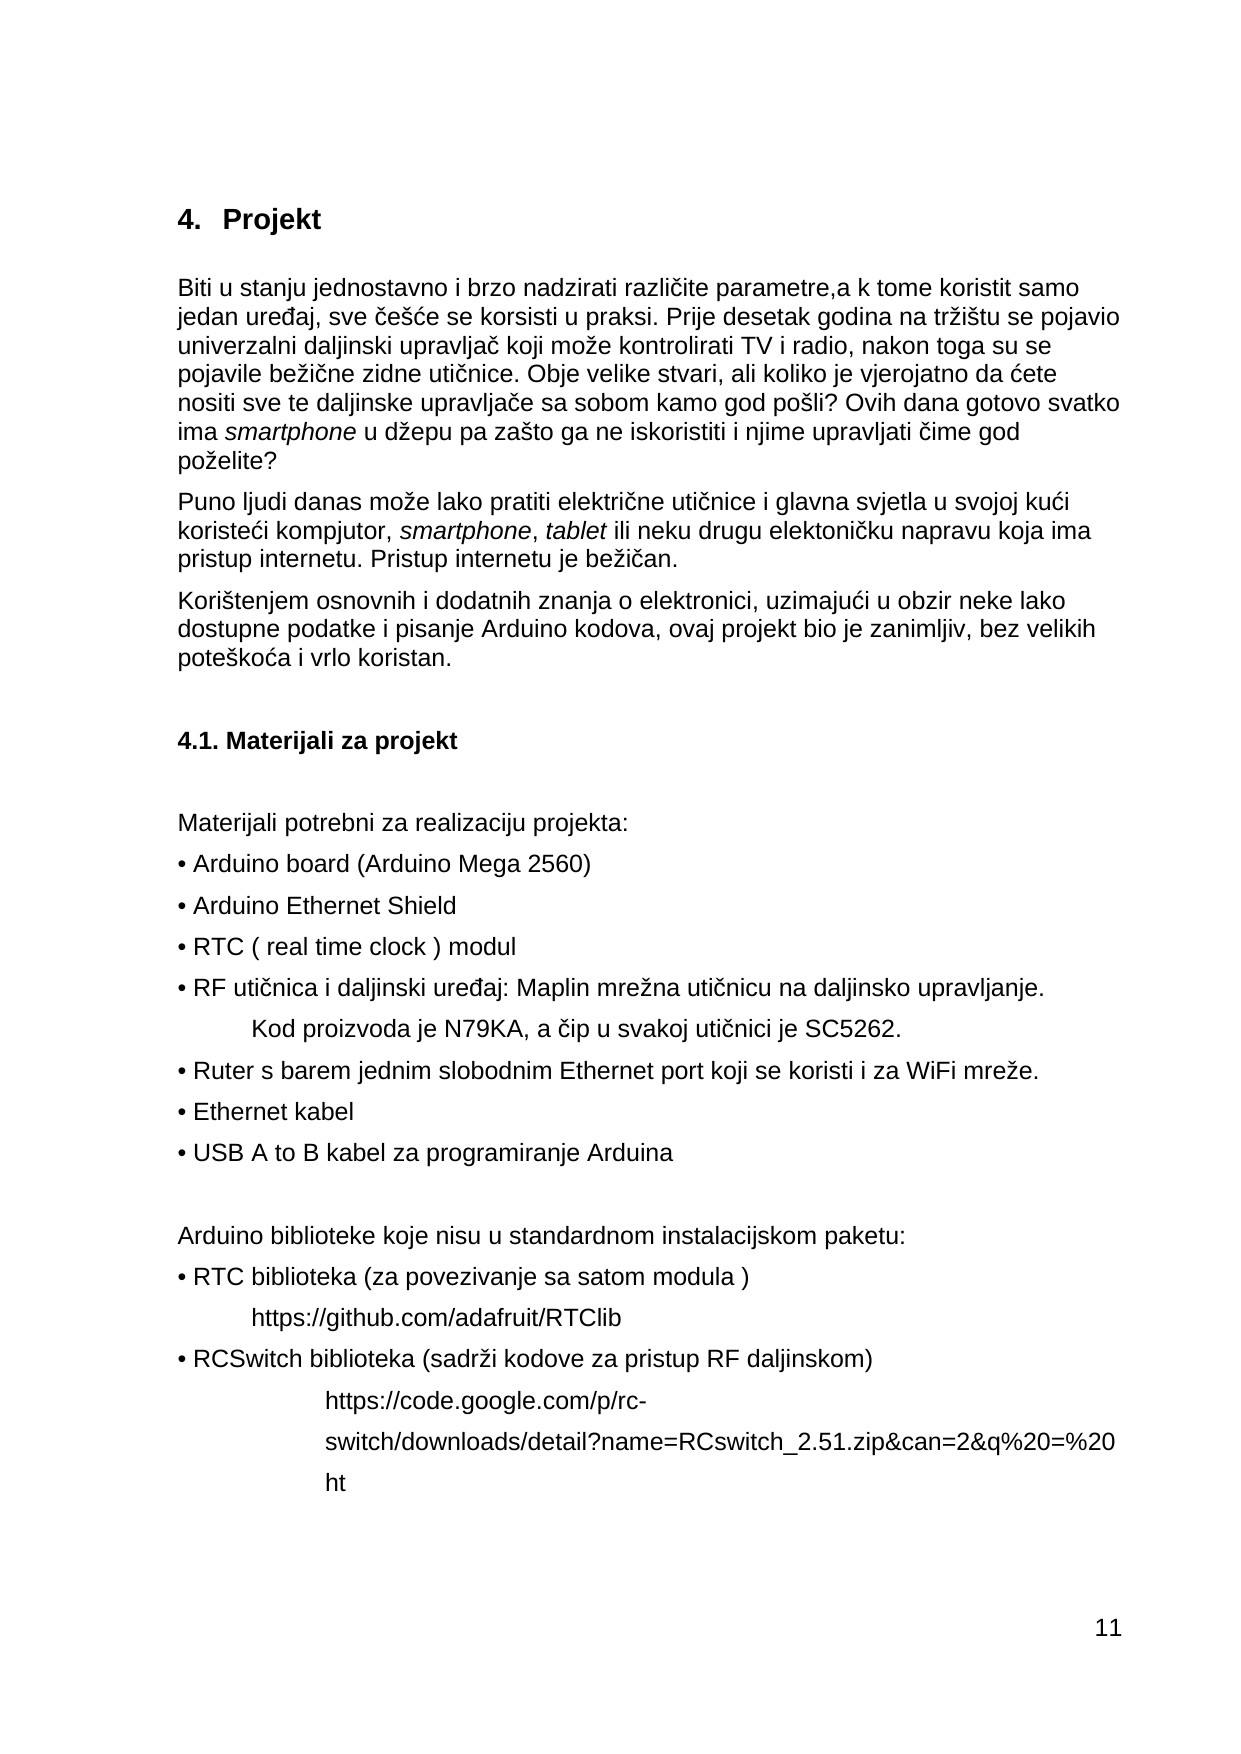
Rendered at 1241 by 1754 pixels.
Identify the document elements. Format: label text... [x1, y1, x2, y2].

text • Ethernet kabel [177, 1097, 1122, 1126]
text • RCSwitch biblioteka (sadrži kodove za pristup RF daljinskom) [177, 1344, 1122, 1373]
text • RF utičnica i daljinski uređaj: Maplin mrežna utičnicu na daljinsko upravljanje. [177, 973, 1122, 1002]
text • Arduino Ethernet Shield [177, 891, 1122, 919]
text • Arduino board (Arduino Mega 2560) [177, 849, 1122, 878]
text https://github.com/adafruit/RTClib [177, 1303, 1122, 1332]
text Materijali potrebni za realizaciju projekta: [177, 808, 1122, 837]
text 4.1. Materijali za projekt [177, 726, 1122, 754]
text https://code.google.com/p/rc- [251, 1386, 1122, 1414]
text switch/downloads/detail?name=RCswitch_2.51.zip&can=2&q%20=%20 [251, 1427, 1122, 1456]
text • RTC ( real time clock ) modul [177, 932, 1122, 961]
text • USB A to B kabel za programiranje Arduina [177, 1138, 1122, 1167]
subtitle Projekt [177, 202, 1122, 236]
text Korištenjem osnovnih i dodatnih znanja o elektronici, uzimajući u obzir neke lako dostupne podatke i pisanje Arduino kodova, ovaj projekt bio je zanimljiv, bez velikih poteškoća i vrlo koristan. [177, 586, 1122, 672]
text Biti u stanju jednostavno i brzo nadzirati različite parametre,a k tome koristit samo jedan uređaj, sve češće se korsisti u praksi. Prije desetak godina na tržištu se pojavio univerzalni daljinski upravljač koji može kontrolirati TV i radio, nakon toga su se pojavile bežične zidne utičnice. Obje velike stvari, ali koliko je vjerojatno da ćete nositi sve te daljinske upravljače sa sobom kamo god pošli? Ovih dana gotovo svatko ima smartphone u džepu pa zašto ga ne iskoristiti i njime upravljati čime god poželite? [177, 273, 1122, 474]
text • RTC biblioteka (za povezivanje sa satom modula ) [177, 1262, 1122, 1291]
text ht [251, 1468, 1122, 1497]
text Puno ljudi danas može lako pratiti električne utičnice i glavna svjetla u svojoj kući koristeći kompjutor, smartphone, tablet ili neku drugu elektoničku napravu koja ima pristup internetu. Pristup internetu je bežičan. [177, 487, 1122, 573]
text Kod proizvoda je N79KA, a čip u svakoj utičnici je SC5262. [177, 1014, 1122, 1043]
text Arduino biblioteke koje nisu u standardnom instalacijskom paketu: [177, 1221, 1122, 1249]
text • Ruter s barem jednim slobodnim Ethernet port koji se koristi i za WiFi mreže. [177, 1056, 1122, 1084]
